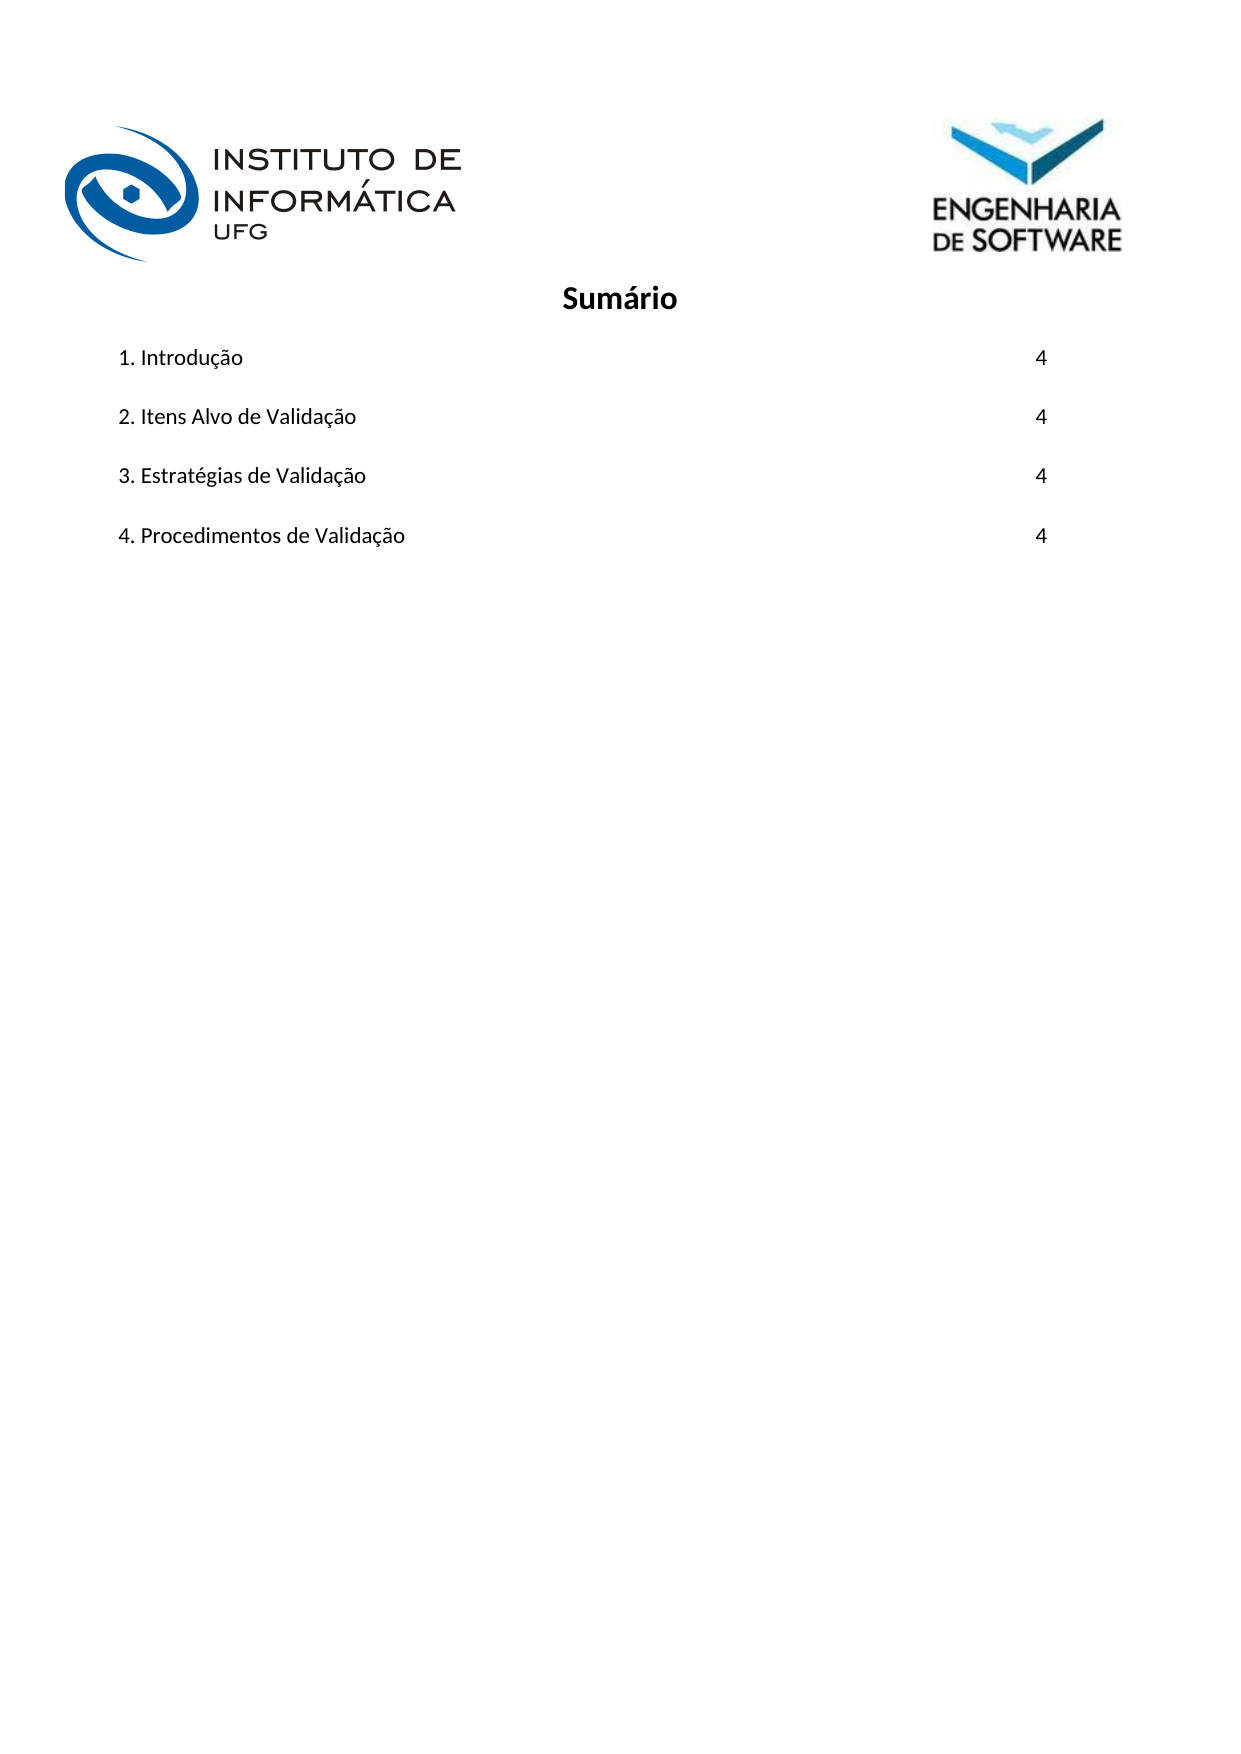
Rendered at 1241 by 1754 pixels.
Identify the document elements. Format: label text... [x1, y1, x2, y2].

text 2. Itens Alvo de Validação 4 [118, 402, 1047, 430]
text Sumário [118, 277, 1122, 318]
text 4. Procedimentos de Validação 4 [118, 521, 1047, 549]
text 3. Estratégias de Validação 4 [118, 462, 1047, 489]
text 1. Introdução 4 [118, 343, 1047, 371]
